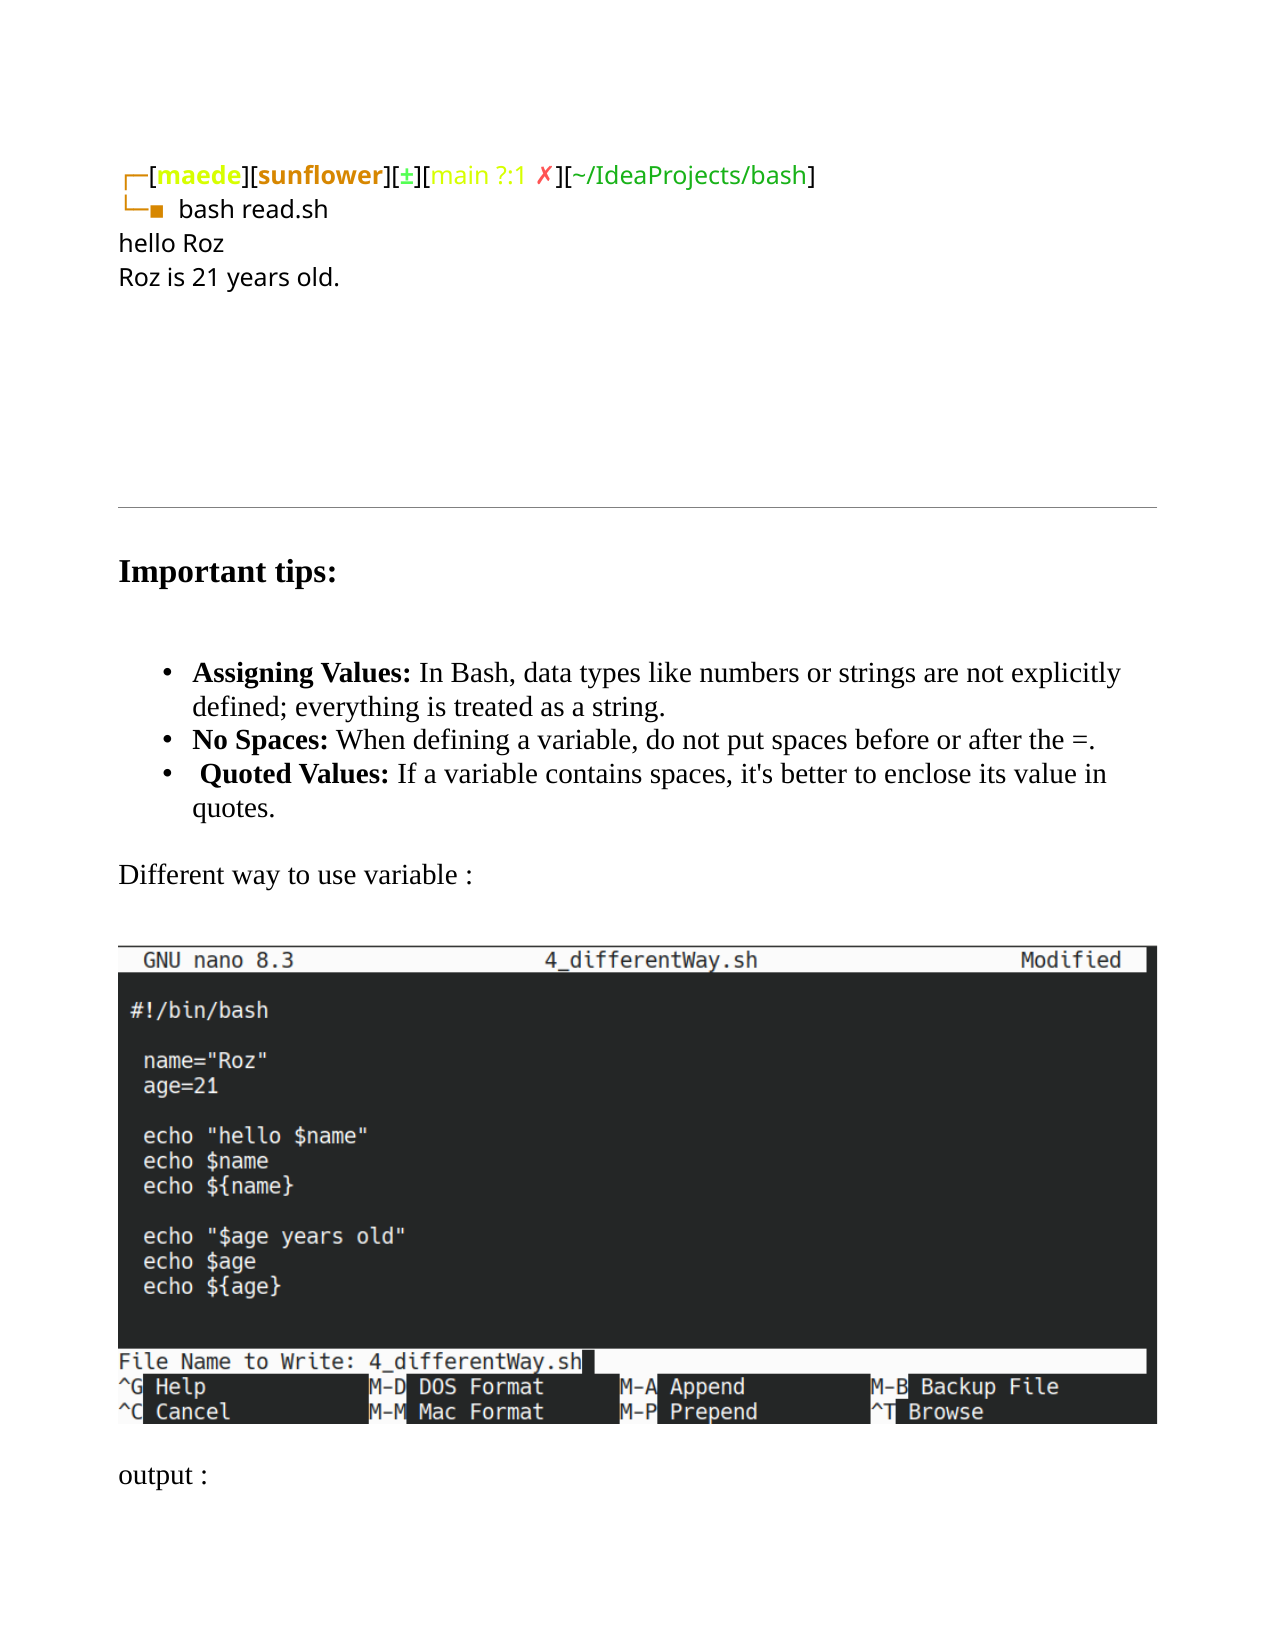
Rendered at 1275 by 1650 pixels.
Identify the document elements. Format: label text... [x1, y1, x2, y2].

subtitle Important tips: [118, 551, 1157, 589]
text ┌─[maede][sunflower][±][main ?:1 ✗][~/IdeaProjects/bash] └─▪ bash read.sh hello Roz Roz is 21 years old. [118, 118, 1157, 367]
list Quoted Values: If a variable contains spaces, it's better to enclose its value in quotes. [162, 756, 1157, 823]
text output : [118, 1457, 1157, 1491]
list No Spaces: When defining a variable, do not put spaces before or after the =. [162, 722, 1157, 756]
text Different way to use variable : [118, 857, 1157, 890]
list Assigning Values: In Bash, data types like numbers or strings are not explicitly defined; everything is treated as a string. [162, 655, 1157, 722]
picture [118, 945, 1158, 1424]
